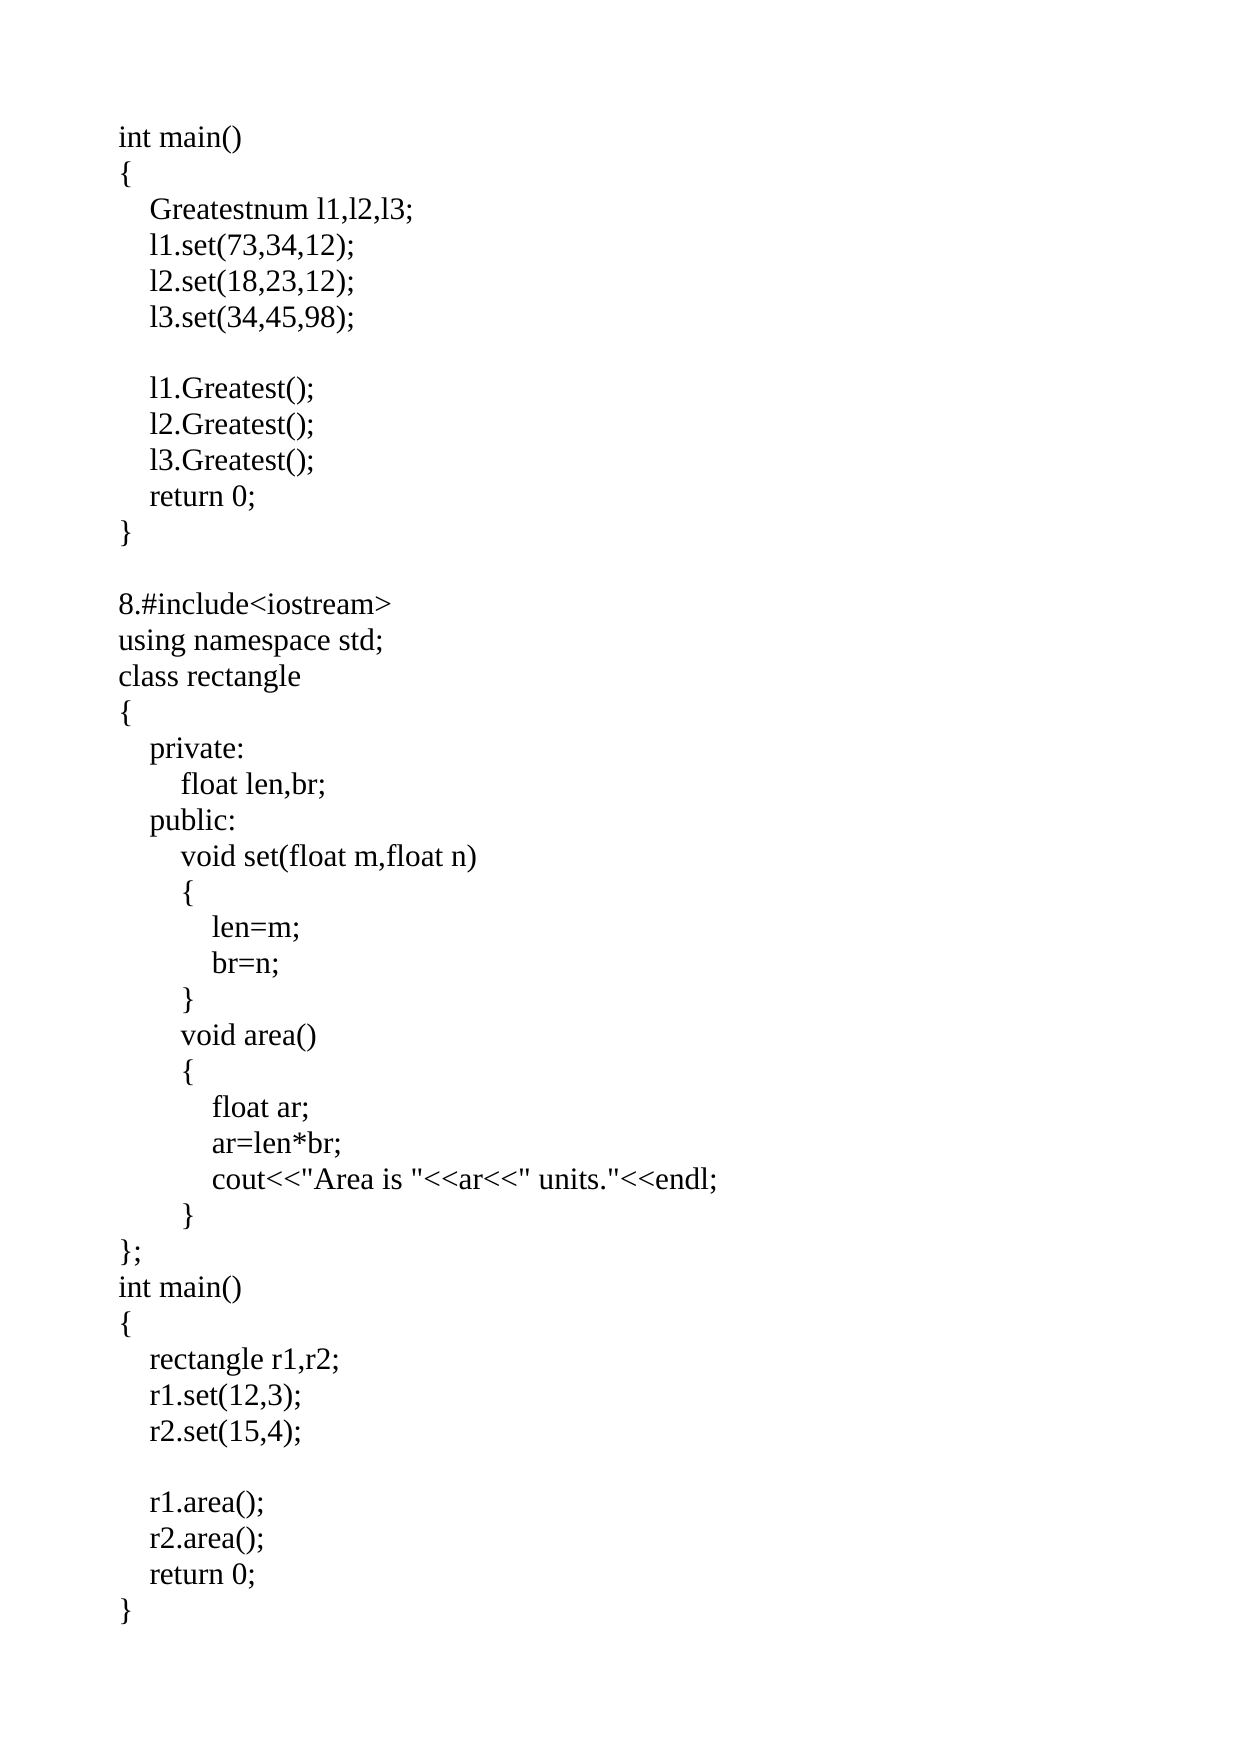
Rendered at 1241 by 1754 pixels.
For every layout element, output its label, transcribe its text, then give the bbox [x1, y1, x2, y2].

text l3.Greatest(); [118, 442, 1122, 477]
text { [118, 1304, 1122, 1340]
text void area() [118, 1017, 1122, 1052]
text r2.area(); [118, 1520, 1122, 1556]
text } [118, 1196, 1122, 1232]
text rectangle r1,r2; [118, 1340, 1122, 1376]
text return 0; [118, 1556, 1122, 1592]
text { [118, 1052, 1122, 1088]
text class rectangle [118, 657, 1122, 693]
text Greatestnum l1,l2,l3; [118, 190, 1122, 226]
text } [118, 513, 1122, 549]
text r1.area(); [118, 1484, 1122, 1520]
text { [118, 873, 1122, 909]
text } [118, 981, 1122, 1017]
text } [118, 1592, 1122, 1627]
text float ar; [118, 1088, 1122, 1124]
text private: [118, 729, 1122, 765]
text r1.set(12,3); [118, 1376, 1122, 1412]
text float len,br; [118, 765, 1122, 801]
text l3.set(34,45,98); [118, 298, 1122, 334]
text r2.set(15,4); [118, 1412, 1122, 1448]
text br=n; [118, 945, 1122, 981]
text l2.Greatest(); [118, 406, 1122, 442]
text cout<<"Area is "<<ar<<" units."<<endl; [118, 1160, 1122, 1196]
text { [118, 693, 1122, 729]
text l1.Greatest(); [118, 370, 1122, 406]
text len=m; [118, 909, 1122, 945]
text void set(float m,float n) [118, 837, 1122, 873]
text 8.#include<iostream> [118, 585, 1122, 621]
text return 0; [118, 477, 1122, 513]
text { [118, 154, 1122, 190]
text int main() [118, 1268, 1122, 1304]
text int main() [118, 118, 1122, 154]
text public: [118, 801, 1122, 837]
text }; [118, 1232, 1122, 1268]
text l1.set(73,34,12); [118, 226, 1122, 262]
text l2.set(18,23,12); [118, 262, 1122, 298]
text ar=len*br; [118, 1124, 1122, 1160]
text using namespace std; [118, 621, 1122, 657]
